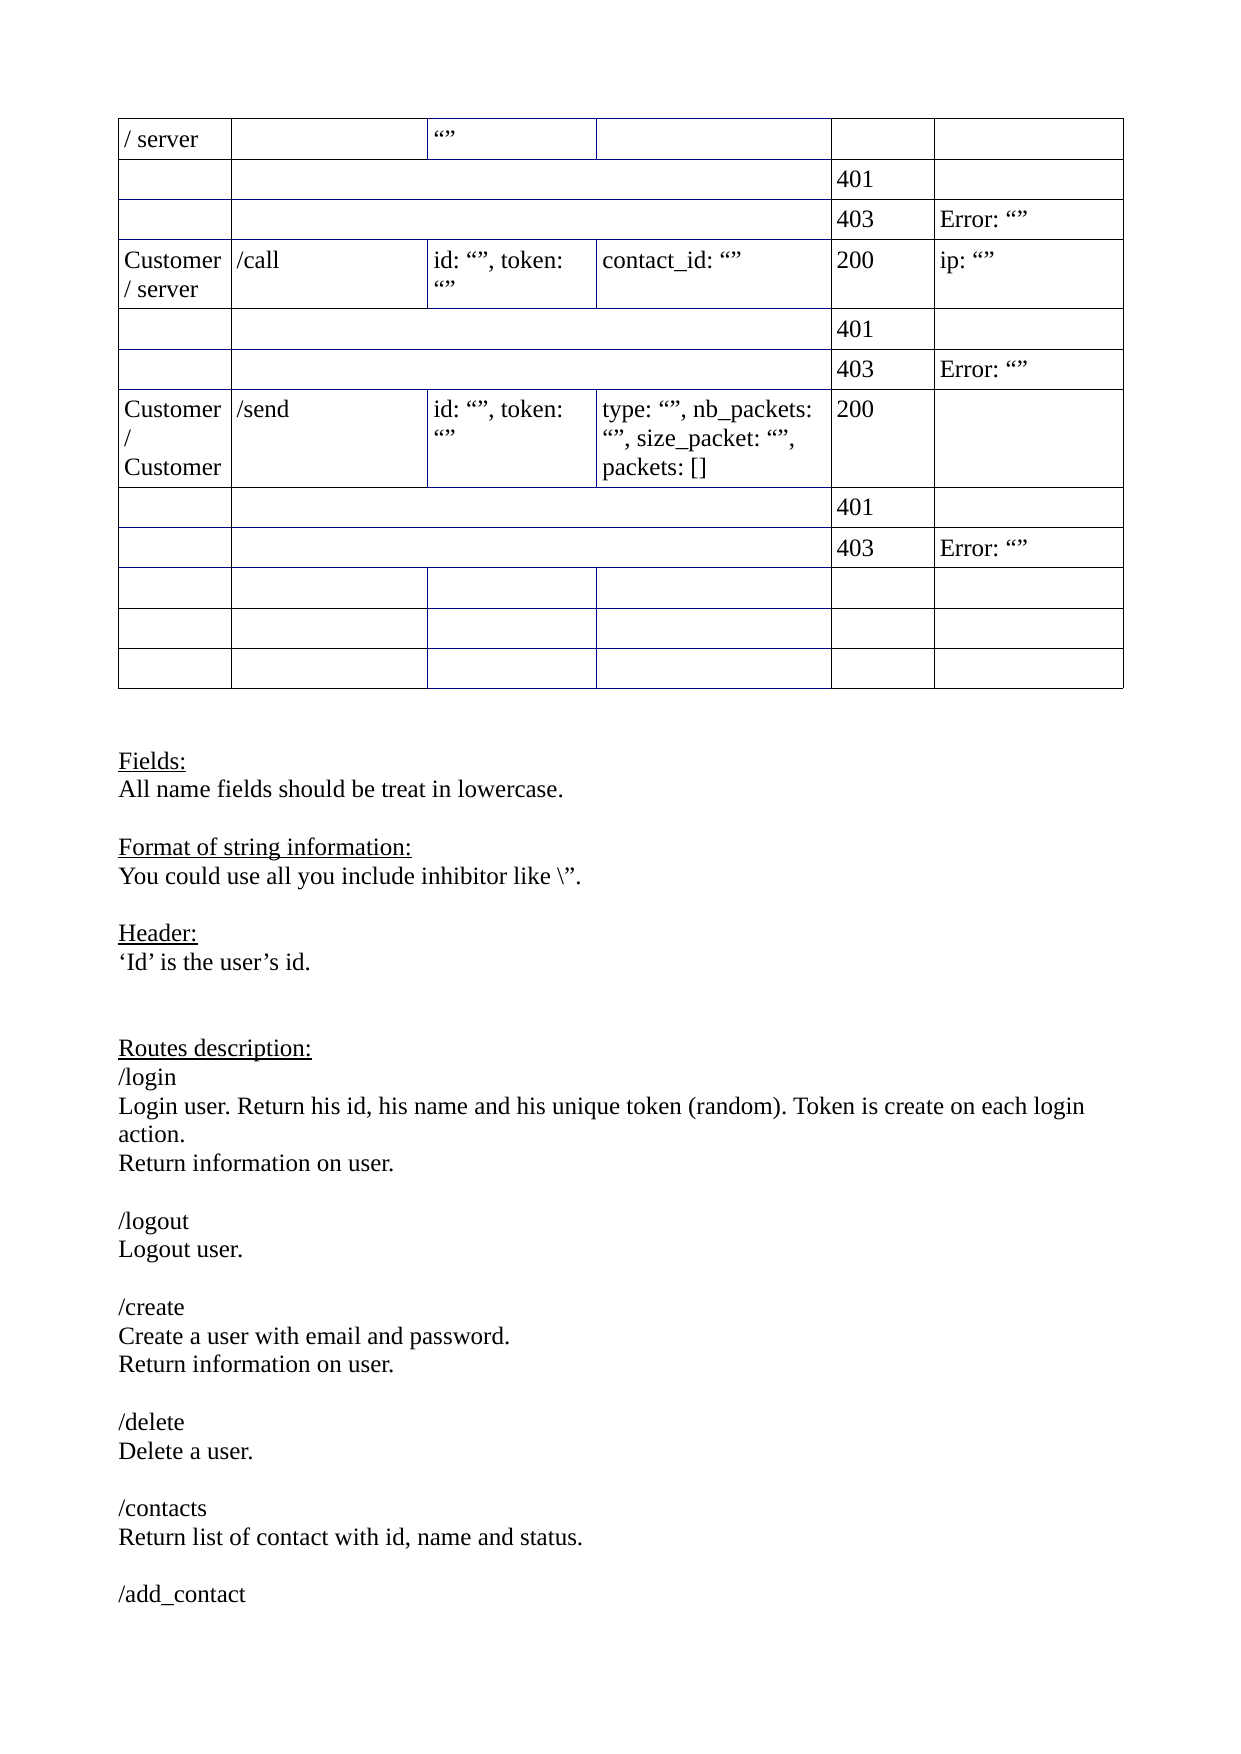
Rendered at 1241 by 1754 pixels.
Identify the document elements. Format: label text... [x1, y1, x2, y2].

text /logout [118, 1206, 1122, 1234]
table_cell [935, 609, 1123, 648]
table_cell type: “”, nb_packets: “”, size_packet: “”, packets: [] [597, 390, 831, 487]
table_cell [119, 309, 231, 348]
table_cell [119, 609, 231, 648]
table_cell [232, 568, 427, 607]
table_cell ip: “” [935, 240, 1123, 308]
table_cell [119, 488, 231, 527]
table_cell id: “”, token: “” [428, 390, 596, 487]
text /login [118, 1062, 1122, 1091]
text Login user. Return his id, his name and his unique token (random). Token is create on each login action. [118, 1091, 1122, 1148]
text /delete [118, 1407, 1122, 1436]
table_cell [119, 568, 231, 607]
text /add_contact [118, 1579, 1122, 1608]
table_cell [428, 568, 596, 607]
table_cell /send [232, 390, 427, 487]
table_cell [232, 649, 427, 688]
text Create a user with email and password. [118, 1321, 1122, 1349]
table_cell Error: “” [935, 350, 1123, 389]
table_cell [428, 609, 596, 648]
table_cell 200 [832, 240, 934, 308]
text Logout user. [118, 1234, 1122, 1263]
table_cell [832, 119, 934, 158]
table_cell 403 [832, 350, 934, 389]
text Delete a user. [118, 1436, 1122, 1464]
text Return information on user. [118, 1349, 1122, 1378]
table_cell [935, 649, 1123, 688]
table_cell [232, 160, 831, 199]
table_cell [232, 119, 427, 158]
text Fields: [118, 746, 1122, 774]
table_cell [832, 609, 934, 648]
table_cell [935, 119, 1123, 158]
table_cell 401 [832, 309, 934, 348]
table_cell [935, 309, 1123, 348]
table_cell Error: “” [935, 200, 1123, 239]
table_cell Customer / server [119, 240, 231, 308]
text Return information on user. [118, 1148, 1122, 1177]
table_cell [832, 568, 934, 607]
text All name fields should be treat in lowercase. [118, 774, 1122, 803]
table_cell 403 [832, 200, 934, 239]
table_cell 401 [832, 160, 934, 199]
table_cell /call [232, 240, 427, 308]
table_cell Customer / Customer [119, 390, 231, 487]
table_cell 200 [832, 390, 934, 487]
text /contacts [118, 1493, 1122, 1522]
table_cell [428, 649, 596, 688]
table_cell [232, 309, 831, 348]
text Return list of contact with id, name and status. [118, 1522, 1122, 1551]
table_cell [232, 200, 831, 239]
table_cell contact_id: “” [597, 240, 831, 308]
table_cell [119, 350, 231, 389]
text Format of string information: [118, 832, 1122, 861]
table_cell [232, 528, 831, 567]
table_cell [935, 488, 1123, 527]
table_cell [119, 160, 231, 199]
table_cell Error: “” [935, 528, 1123, 567]
table_cell [232, 350, 831, 389]
table_cell [832, 649, 934, 688]
table_cell 401 [832, 488, 934, 527]
table_cell [597, 649, 831, 688]
table_cell [119, 200, 231, 239]
text ‘Id’ is the user’s id. [118, 947, 1122, 976]
table_cell [232, 488, 831, 527]
table_cell [935, 568, 1123, 607]
table_cell [119, 649, 231, 688]
table_cell [119, 528, 231, 567]
text Routes description: [118, 1033, 1122, 1062]
table_cell 403 [832, 528, 934, 567]
table_cell id: “”, token: “” [428, 240, 596, 308]
table_cell [935, 160, 1123, 199]
table_cell [597, 609, 831, 648]
table_cell / server [119, 119, 231, 158]
table_cell [935, 390, 1123, 487]
table_cell [232, 609, 427, 648]
text Header: [118, 918, 1122, 947]
table_cell [597, 568, 831, 607]
text You could use all you include inhibitor like \”. [118, 861, 1122, 889]
table_cell “” [428, 119, 596, 158]
table_cell [597, 119, 831, 158]
text /create [118, 1292, 1122, 1321]
